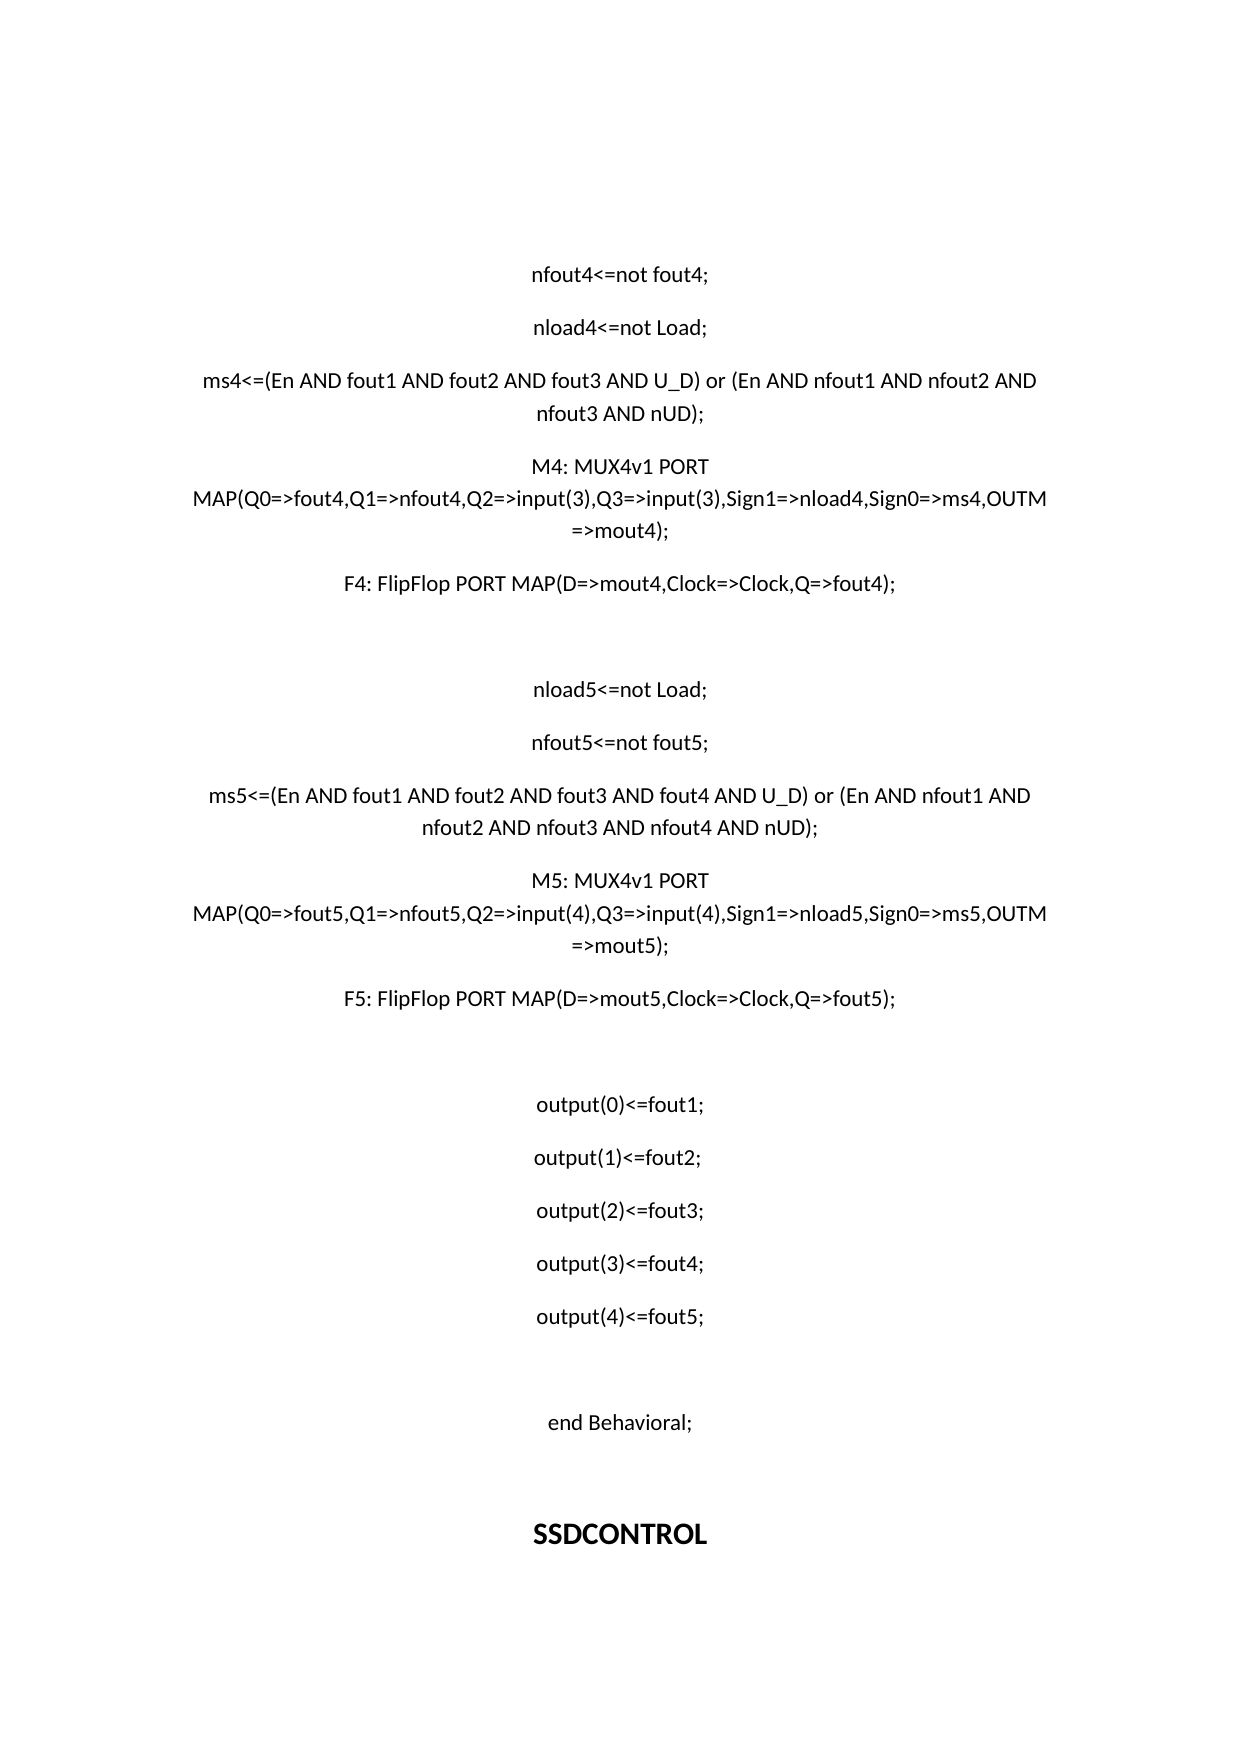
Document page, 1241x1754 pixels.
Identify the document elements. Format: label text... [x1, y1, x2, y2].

text ms4<=(En AND fout1 AND fout2 AND fout3 AND U_D) or (En AND nfout1 AND nfout2 AND nfout3 AND nUD); [187, 367, 1053, 427]
text output(1)<=fout2; [187, 1143, 1053, 1171]
text output(0)<=fout1; [187, 1090, 1053, 1118]
text F5: FlipFlop PORT MAP(D=>mout5,Clock=>Clock,Q=>fout5); [187, 984, 1053, 1012]
text output(2)<=fout3; [187, 1196, 1053, 1224]
text nfout4<=not fout4; [187, 261, 1053, 288]
text nload5<=not Load; [187, 675, 1053, 703]
text end Behavioral; [187, 1408, 1053, 1436]
text nfout5<=not fout5; [187, 728, 1053, 756]
text M4: MUX4v1 PORT MAP(Q0=>fout4,Q1=>nfout4,Q2=>input(3),Q3=>input(3),Sign1=>nload4,Sign0=>ms4,OUTM=>mout4); [187, 452, 1053, 544]
text M5: MUX4v1 PORT MAP(Q0=>fout5,Q1=>nfout5,Q2=>input(4),Q3=>input(4),Sign1=>nload5,Sign0=>ms5,OUTM=>mout5); [187, 866, 1053, 959]
text nload4<=not Load; [187, 313, 1053, 342]
text output(4)<=fout5; [187, 1302, 1053, 1330]
text SSDCONTROL [187, 1514, 1053, 1552]
text ms5<=(En AND fout1 AND fout2 AND fout3 AND fout4 AND U_D) or (En AND nfout1 AND nfout2 AND nfout3 AND nfout4 AND nUD); [187, 781, 1053, 841]
text F4: FlipFlop PORT MAP(D=>mout4,Clock=>Clock,Q=>fout4); [187, 569, 1053, 597]
text output(3)<=fout4; [187, 1249, 1053, 1277]
